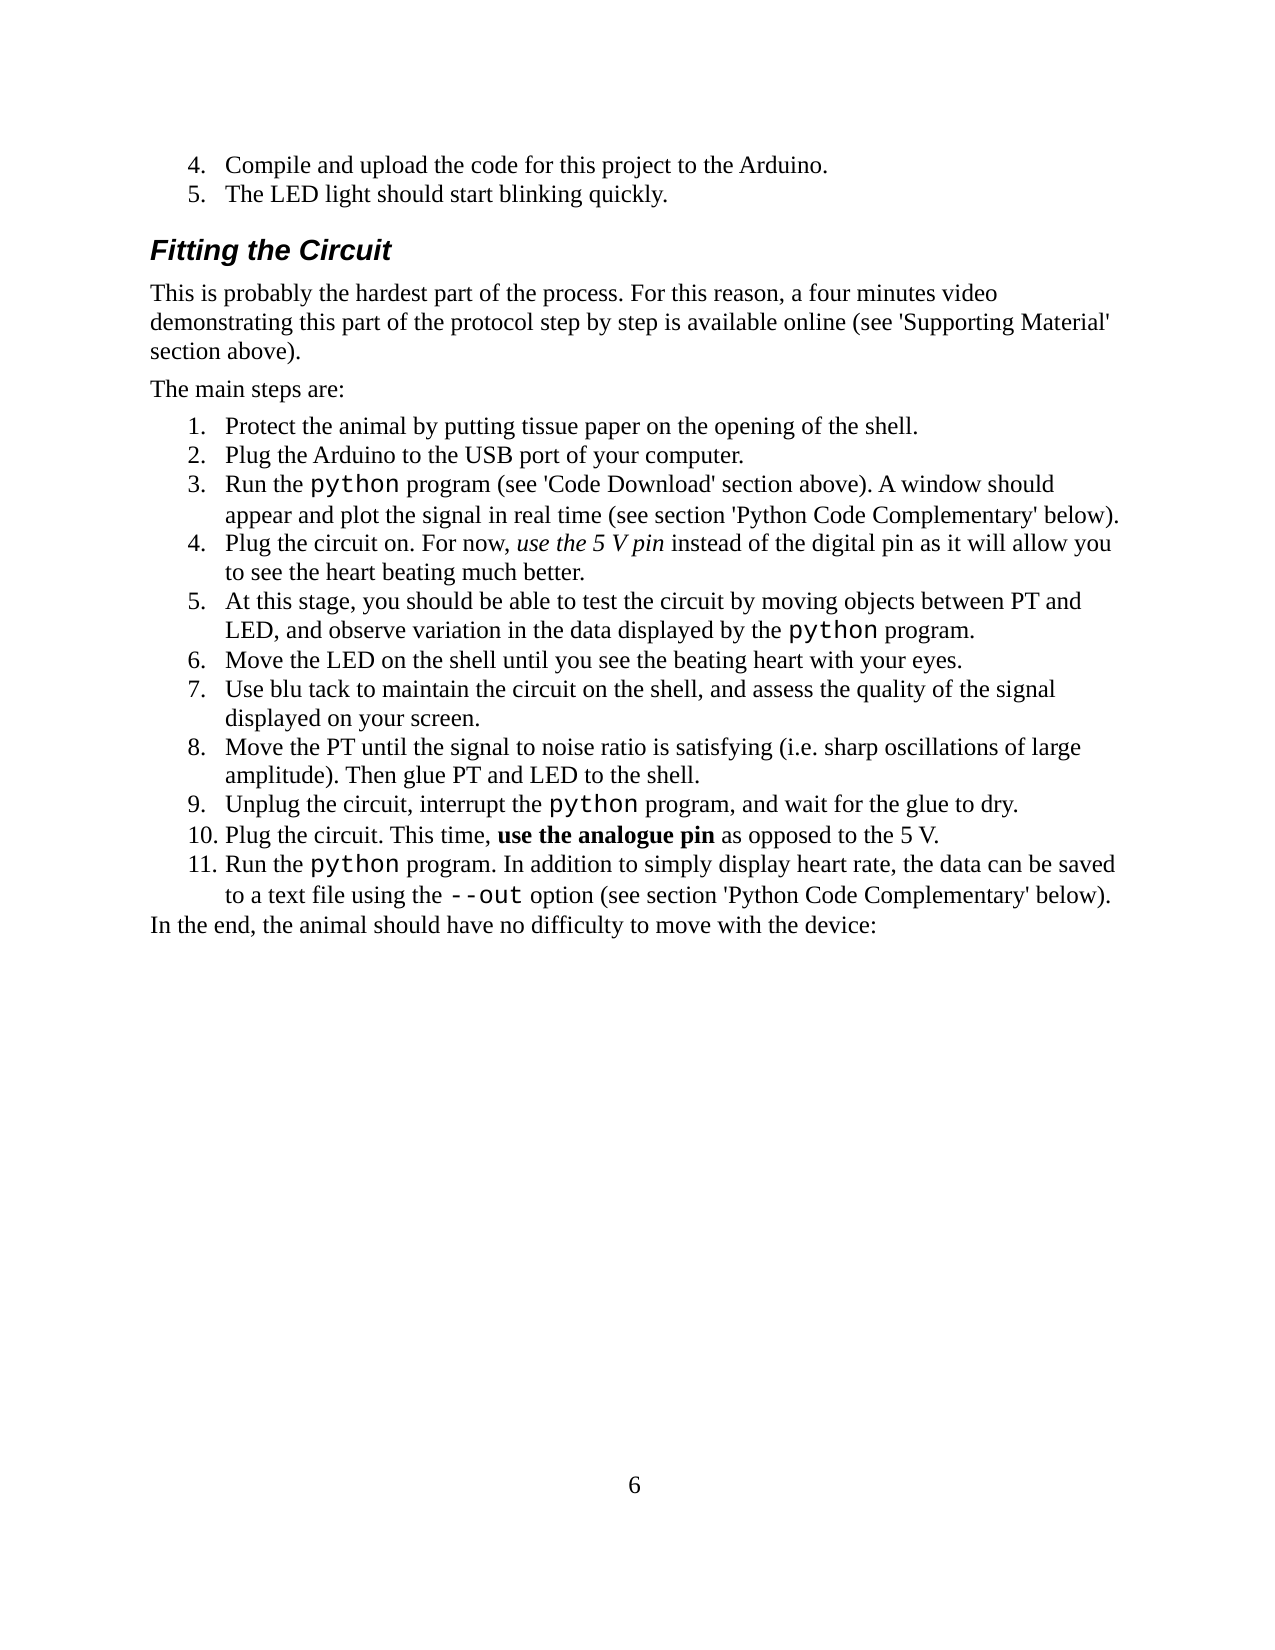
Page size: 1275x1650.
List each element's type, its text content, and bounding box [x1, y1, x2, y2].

list Protect the animal by putting tissue paper on the opening of the shell. [187, 411, 1125, 440]
text In the end, the animal should have no difficulty to move with the device: [150, 911, 1125, 939]
list Move the LED on the shell until you see the beating heart with your eyes. [187, 646, 1125, 674]
list At this stage, you should be able to test the circuit by moving objects between PT and LED, and observe variation in the data displayed by the python program. [187, 586, 1125, 646]
list Use blu tack to maintain the circuit on the shell, and assess the quality of the signal displayed on your screen. [187, 674, 1125, 732]
list Unplug the circuit, interrupt the python program, and wait for the glue to dry. [187, 789, 1125, 820]
list Move the PT until the signal to noise ratio is satisfying (i.e. sharp oscillations of large amplitude). Then glue PT and LED to the shell. [187, 732, 1125, 789]
list Run the python program (see 'Code Download' section above). A window should appear and plot the signal in real time (see section 'Python Code Complementary' below). [187, 469, 1125, 528]
text The main steps are: [150, 374, 1125, 402]
subtitle Fitting the Circuit [150, 232, 1125, 266]
list Plug the circuit on. For now, use the 5 V pin instead of the digital pin as it will allow you to see the heart beating much better. [187, 528, 1125, 586]
text This is probably the hardest part of the process. For this reason, a four minutes video demonstrating this part of the protocol step by step is available online (see 'Supporting Material' section above). [150, 278, 1125, 365]
list Plug the Arduino to the USB port of your computer. [187, 440, 1125, 469]
list Plug the circuit. This time, use the analogue pin as opposed to the 5 V. [187, 820, 1125, 849]
list Run the python program. In addition to simply display heart rate, the data can be saved to a text file using the --out option (see section 'Python Code Complementary' below). [187, 849, 1125, 911]
list The LED light should start blinking quickly. [187, 179, 1125, 207]
list Compile and upload the code for this project to the Arduino. [187, 150, 1125, 179]
